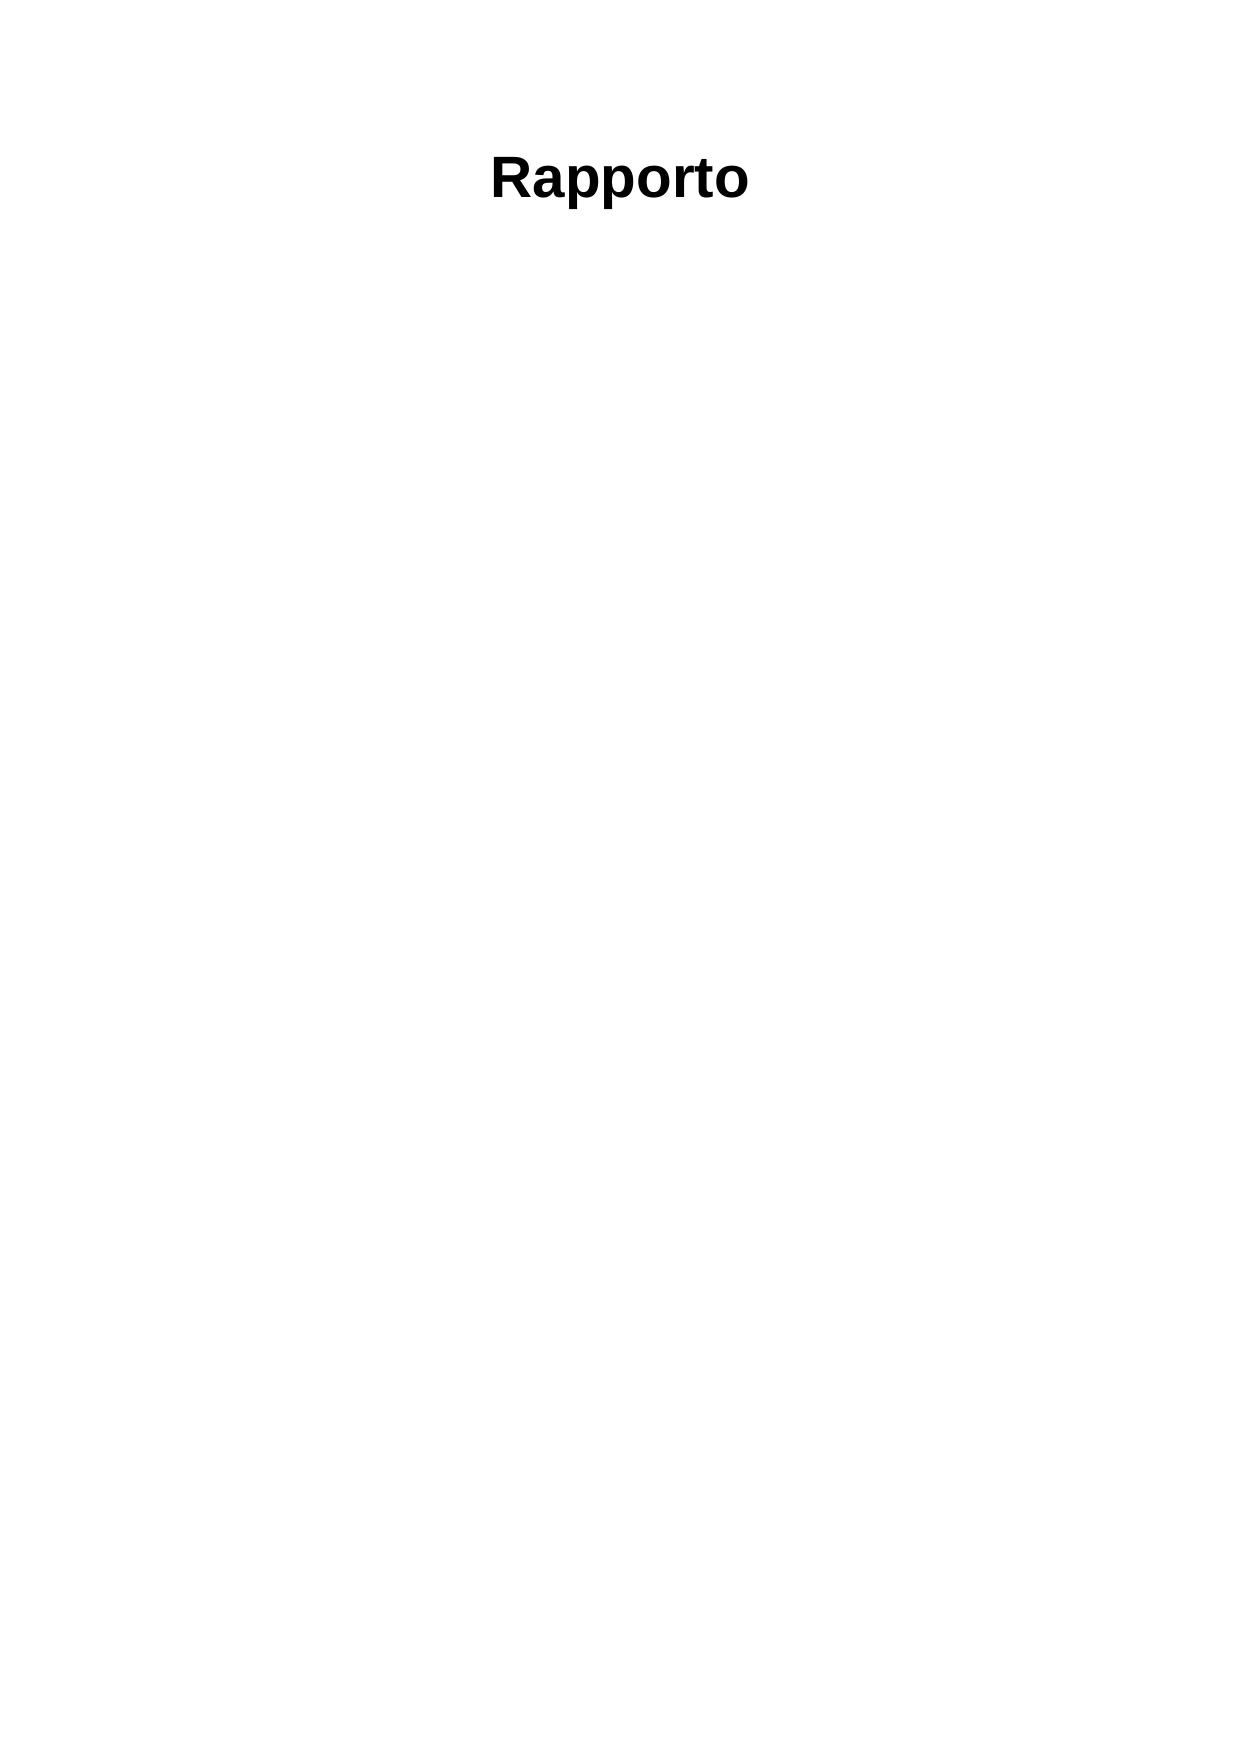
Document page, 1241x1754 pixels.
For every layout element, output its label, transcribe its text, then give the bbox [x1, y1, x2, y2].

title Rapporto [118, 143, 1122, 210]
